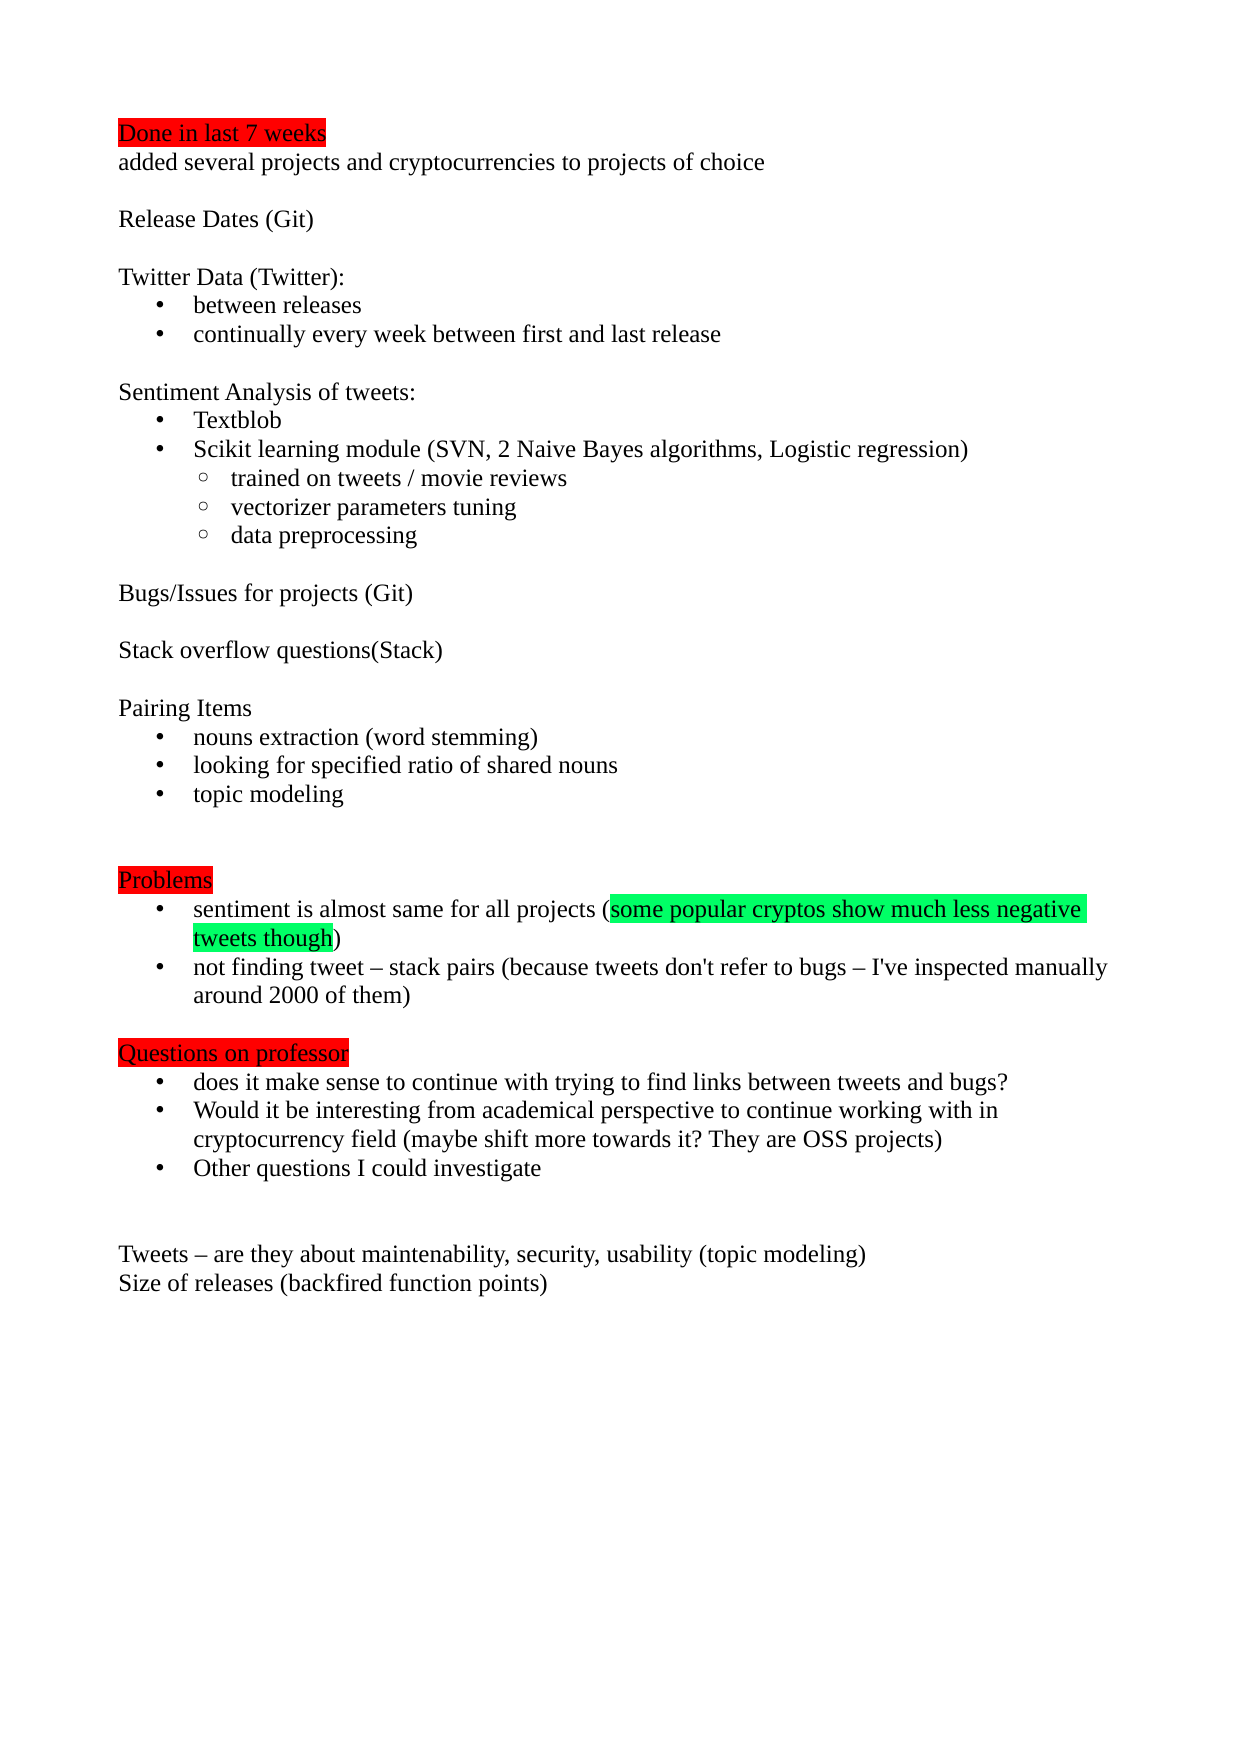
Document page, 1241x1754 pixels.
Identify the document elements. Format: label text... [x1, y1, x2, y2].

list data preprocessing [193, 521, 1122, 549]
text Size of releases (backfired function points) [118, 1268, 1122, 1297]
list trained on tweets / movie reviews [193, 463, 1122, 492]
list Other questions I could investigate [156, 1153, 1122, 1182]
text Bugs/Issues for projects (Git) [118, 578, 1122, 607]
list Scikit learning module (SVN, 2 Naive Bayes algorithms, Logistic regression) [156, 434, 1122, 463]
list topic modeling [156, 779, 1122, 808]
list does it make sense to continue with trying to find links between tweets and bugs? [156, 1067, 1122, 1096]
list vectorizer parameters tuning [193, 492, 1122, 521]
text Sentiment Analysis of tweets: [118, 377, 1122, 406]
list looking for specified ratio of shared nouns [156, 751, 1122, 779]
text Twitter Data (Twitter): [118, 262, 1122, 291]
text Pairing Items [118, 693, 1122, 722]
list between releases [156, 291, 1122, 319]
text Questions on professor [118, 1038, 1122, 1067]
text Tweets – are they about maintenability, security, usability (topic modeling) [118, 1239, 1122, 1268]
list Would it be interesting from academical perspective to continue working with in cryptocurrency field (maybe shift more towards it? They are OSS projects) [156, 1096, 1122, 1153]
list continually every week between first and last release [156, 319, 1122, 348]
text Release Dates (Git) [118, 204, 1122, 233]
text Problems [118, 866, 1122, 894]
list sentiment is almost same for all projects (some popular cryptos show much less negative tweets though) [156, 894, 1122, 952]
text added several projects and cryptocurrencies to projects of choice [118, 147, 1122, 176]
text Stack overflow questions(Stack) [118, 636, 1122, 664]
list not finding tweet – stack pairs (because tweets don't refer to bugs – I've inspected manually around 2000 of them) [156, 952, 1122, 1009]
list nouns extraction (word stemming) [156, 722, 1122, 751]
list Textblob [156, 406, 1122, 434]
text Done in last 7 weeks [118, 118, 1122, 147]
